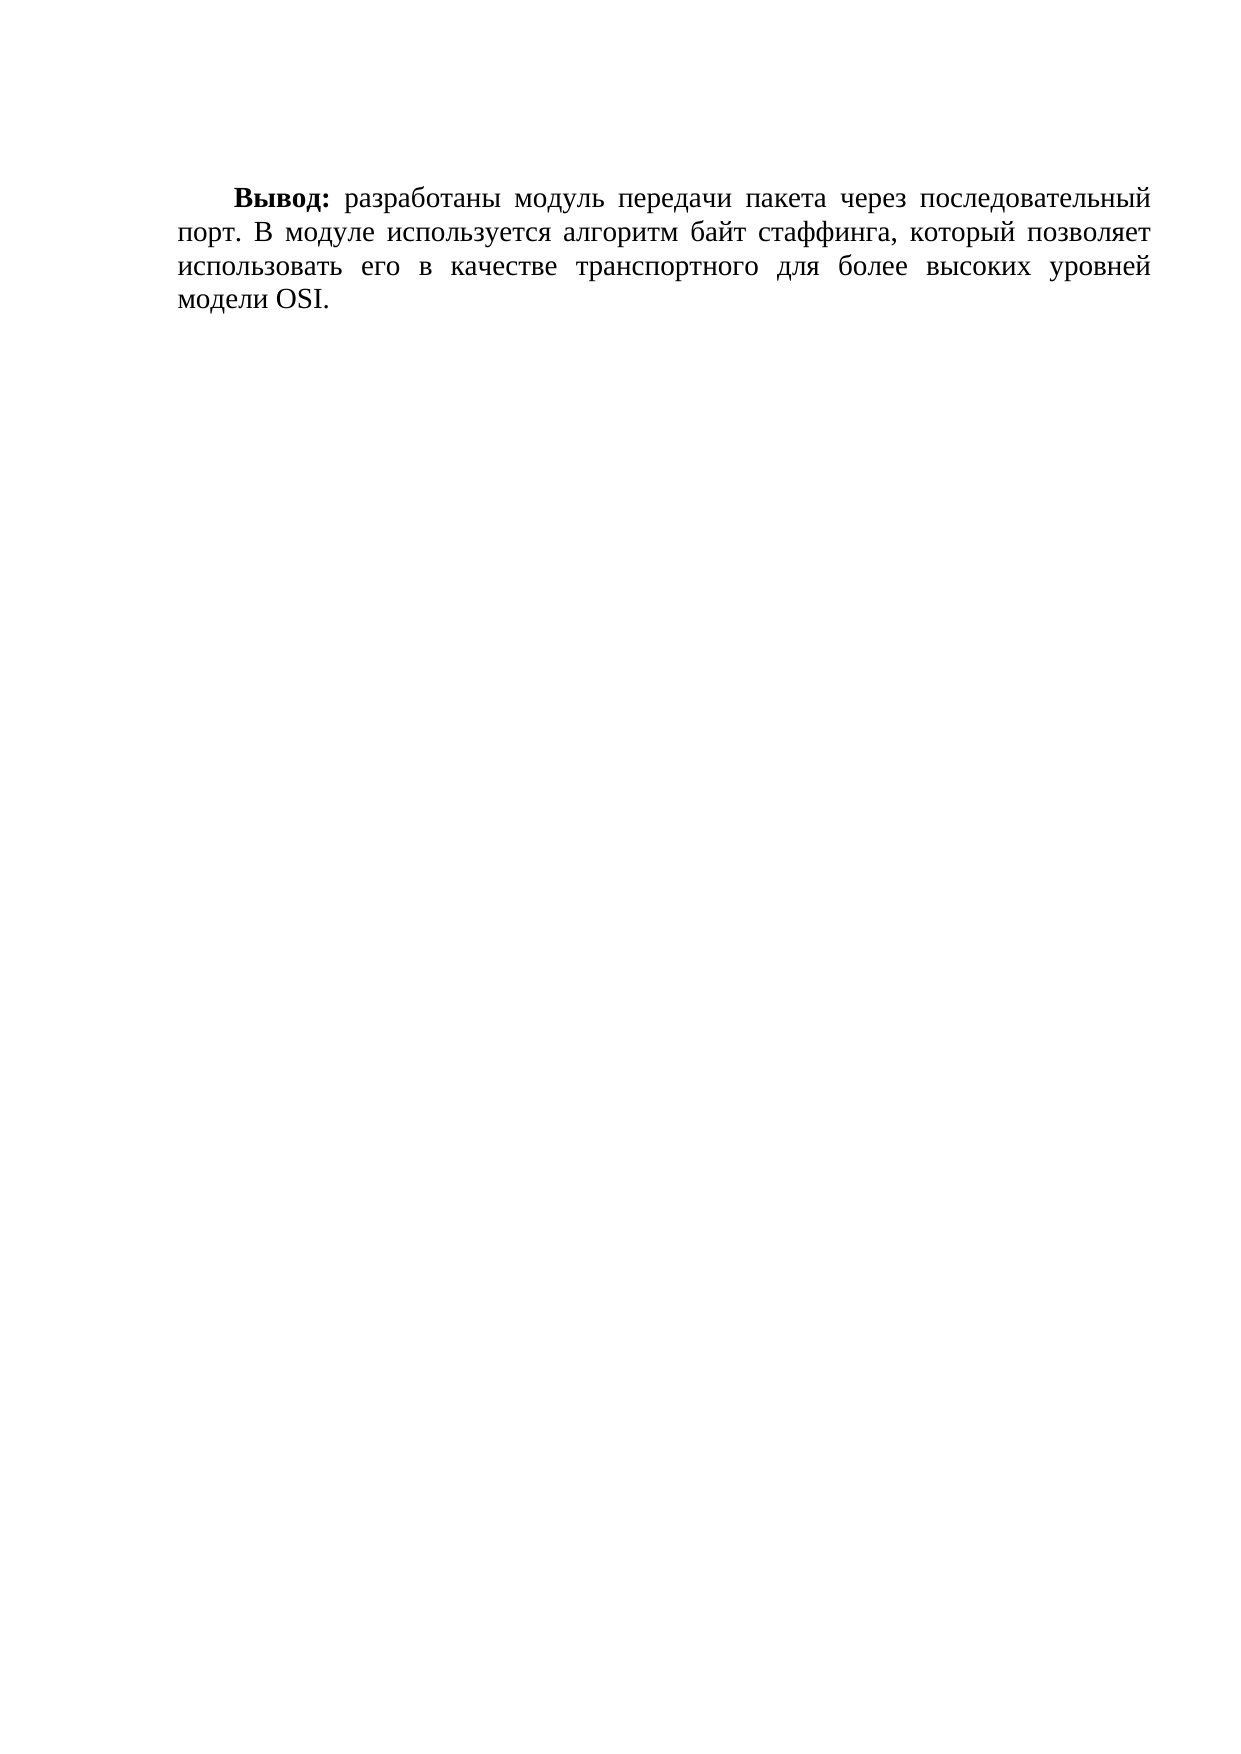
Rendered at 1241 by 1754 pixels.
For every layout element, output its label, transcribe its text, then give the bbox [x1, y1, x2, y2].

text Вывод: разработаны модуль передачи пакета через последовательный порт. В модуле используется алгоритм байт стаффинга, который позволяет использовать его в качестве транспортного для более высоких уровней модели OSI. [177, 181, 1152, 315]
